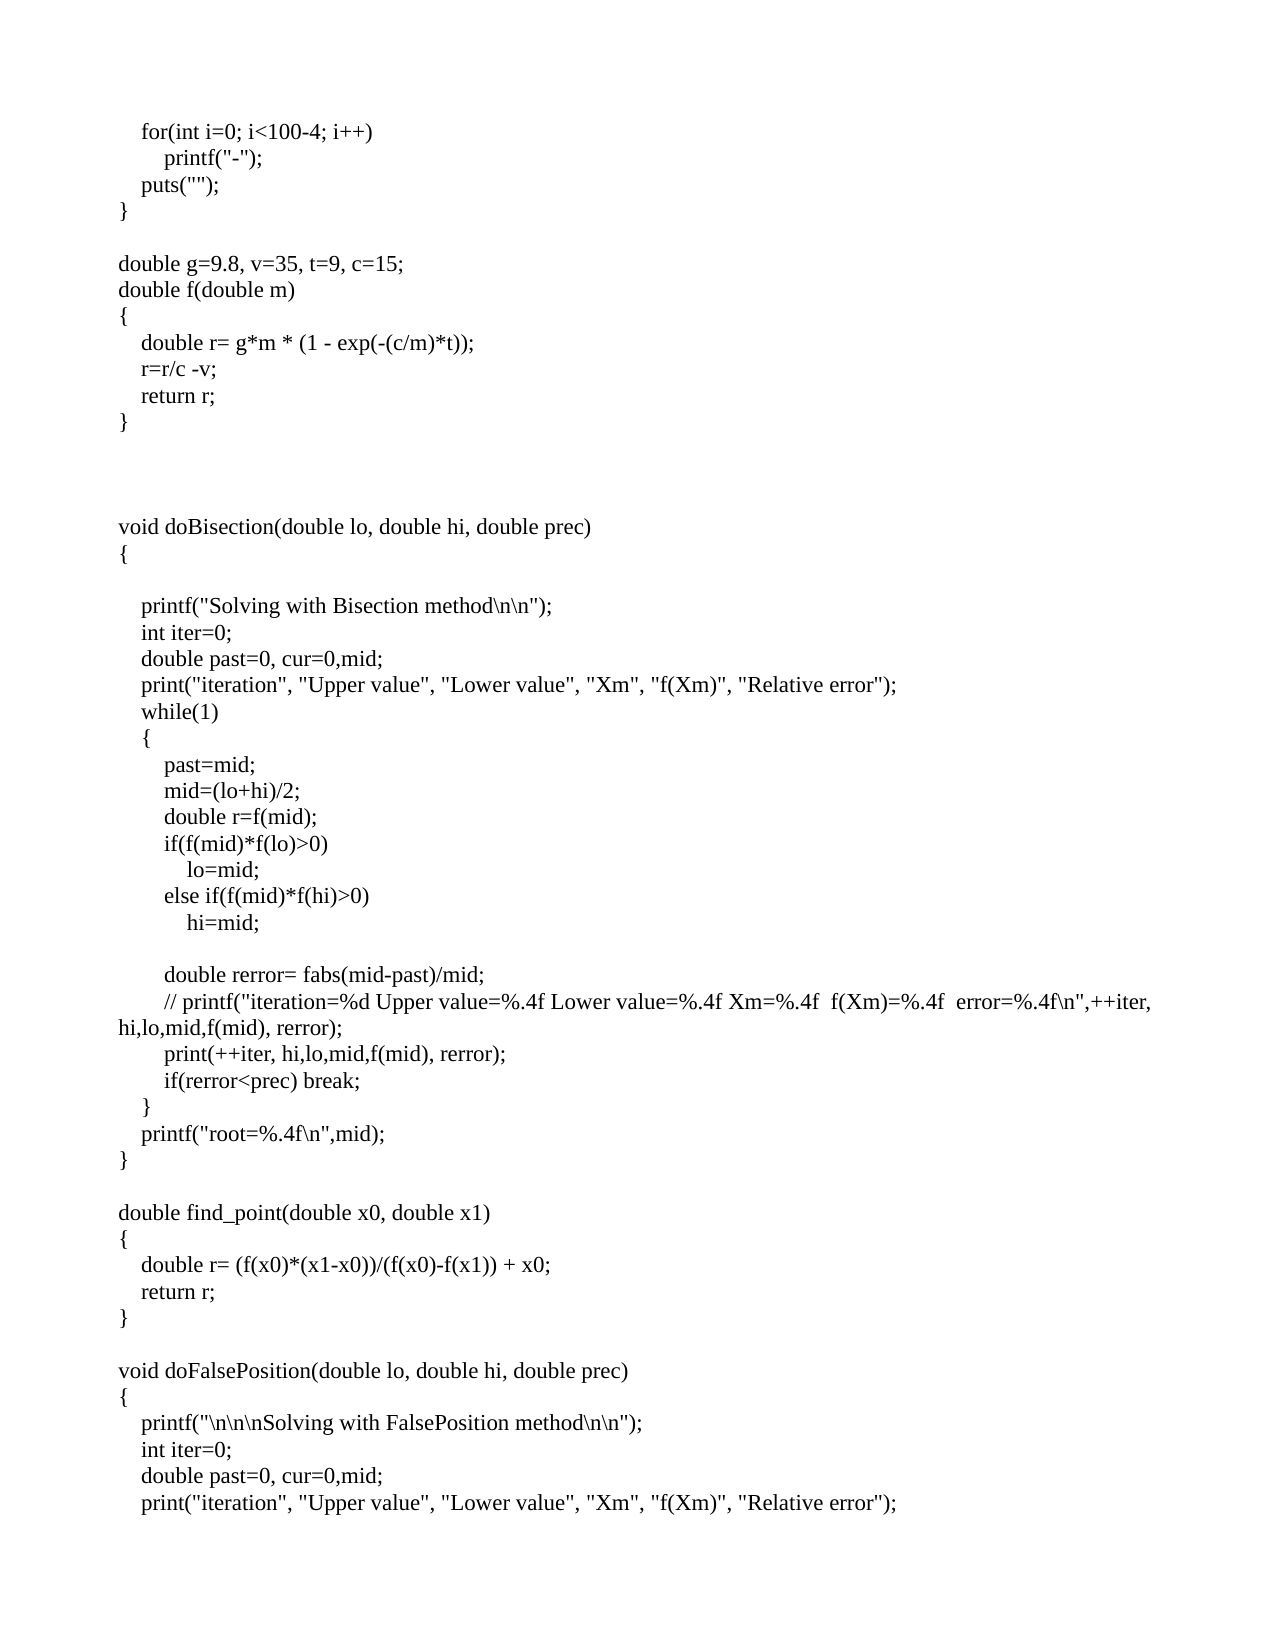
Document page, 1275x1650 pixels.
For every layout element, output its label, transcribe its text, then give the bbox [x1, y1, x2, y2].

text print("iteration", "Upper value", "Lower value", "Xm", "f(Xm)", "Relative error"); [118, 672, 1157, 698]
text { [118, 724, 1157, 751]
text hi=mid; [118, 909, 1157, 935]
text print("iteration", "Upper value", "Lower value", "Xm", "f(Xm)", "Relative error"); [118, 1488, 1157, 1515]
text } [118, 197, 1157, 223]
text } [118, 1304, 1157, 1330]
text else if(f(mid)*f(hi)>0) [118, 882, 1157, 909]
text printf("Solving with Bisection method\n\n"); [118, 592, 1157, 619]
text return r; [118, 1278, 1157, 1304]
text { [118, 303, 1157, 329]
text print(++iter, hi,lo,mid,f(mid), rerror); [118, 1041, 1157, 1067]
text for(int i=0; i<100-4; i++) [118, 118, 1157, 144]
text r=r/c -v; [118, 355, 1157, 382]
text double r= g*m * (1 - exp(-(c/m)*t)); [118, 329, 1157, 355]
text { [118, 1383, 1157, 1409]
text double rerror= fabs(mid-past)/mid; [118, 961, 1157, 988]
text if(f(mid)*f(lo)>0) [118, 830, 1157, 856]
text double f(double m) [118, 276, 1157, 303]
text puts(""); [118, 171, 1157, 197]
text double past=0, cur=0,mid; [118, 645, 1157, 672]
text void doBisection(double lo, double hi, double prec) [118, 513, 1157, 540]
text while(1) [118, 698, 1157, 724]
text // printf("iteration=%d Upper value=%.4f Lower value=%.4f Xm=%.4f f(Xm)=%.4f error=%.4f\n",++iter, hi,lo,mid,f(mid), rerror); [118, 988, 1157, 1041]
text double g=9.8, v=35, t=9, c=15; [118, 250, 1157, 276]
text int iter=0; [118, 619, 1157, 645]
text mid=(lo+hi)/2; [118, 777, 1157, 803]
text past=mid; [118, 751, 1157, 777]
text double find_point(double x0, double x1) [118, 1199, 1157, 1225]
text double r=f(mid); [118, 803, 1157, 830]
text if(rerror<prec) break; [118, 1067, 1157, 1093]
text } [118, 408, 1157, 434]
text void doFalsePosition(double lo, double hi, double prec) [118, 1357, 1157, 1383]
text { [118, 540, 1157, 566]
text int iter=0; [118, 1436, 1157, 1462]
text double past=0, cur=0,mid; [118, 1462, 1157, 1488]
text printf("root=%.4f\n",mid); [118, 1119, 1157, 1146]
text printf("\n\n\nSolving with FalsePosition method\n\n"); [118, 1409, 1157, 1436]
text printf("-"); [118, 144, 1157, 171]
text return r; [118, 382, 1157, 408]
text } [118, 1146, 1157, 1172]
text } [118, 1093, 1157, 1119]
text double r= (f(x0)*(x1-x0))/(f(x0)-f(x1)) + x0; [118, 1251, 1157, 1278]
text { [118, 1225, 1157, 1251]
text lo=mid; [118, 856, 1157, 882]
